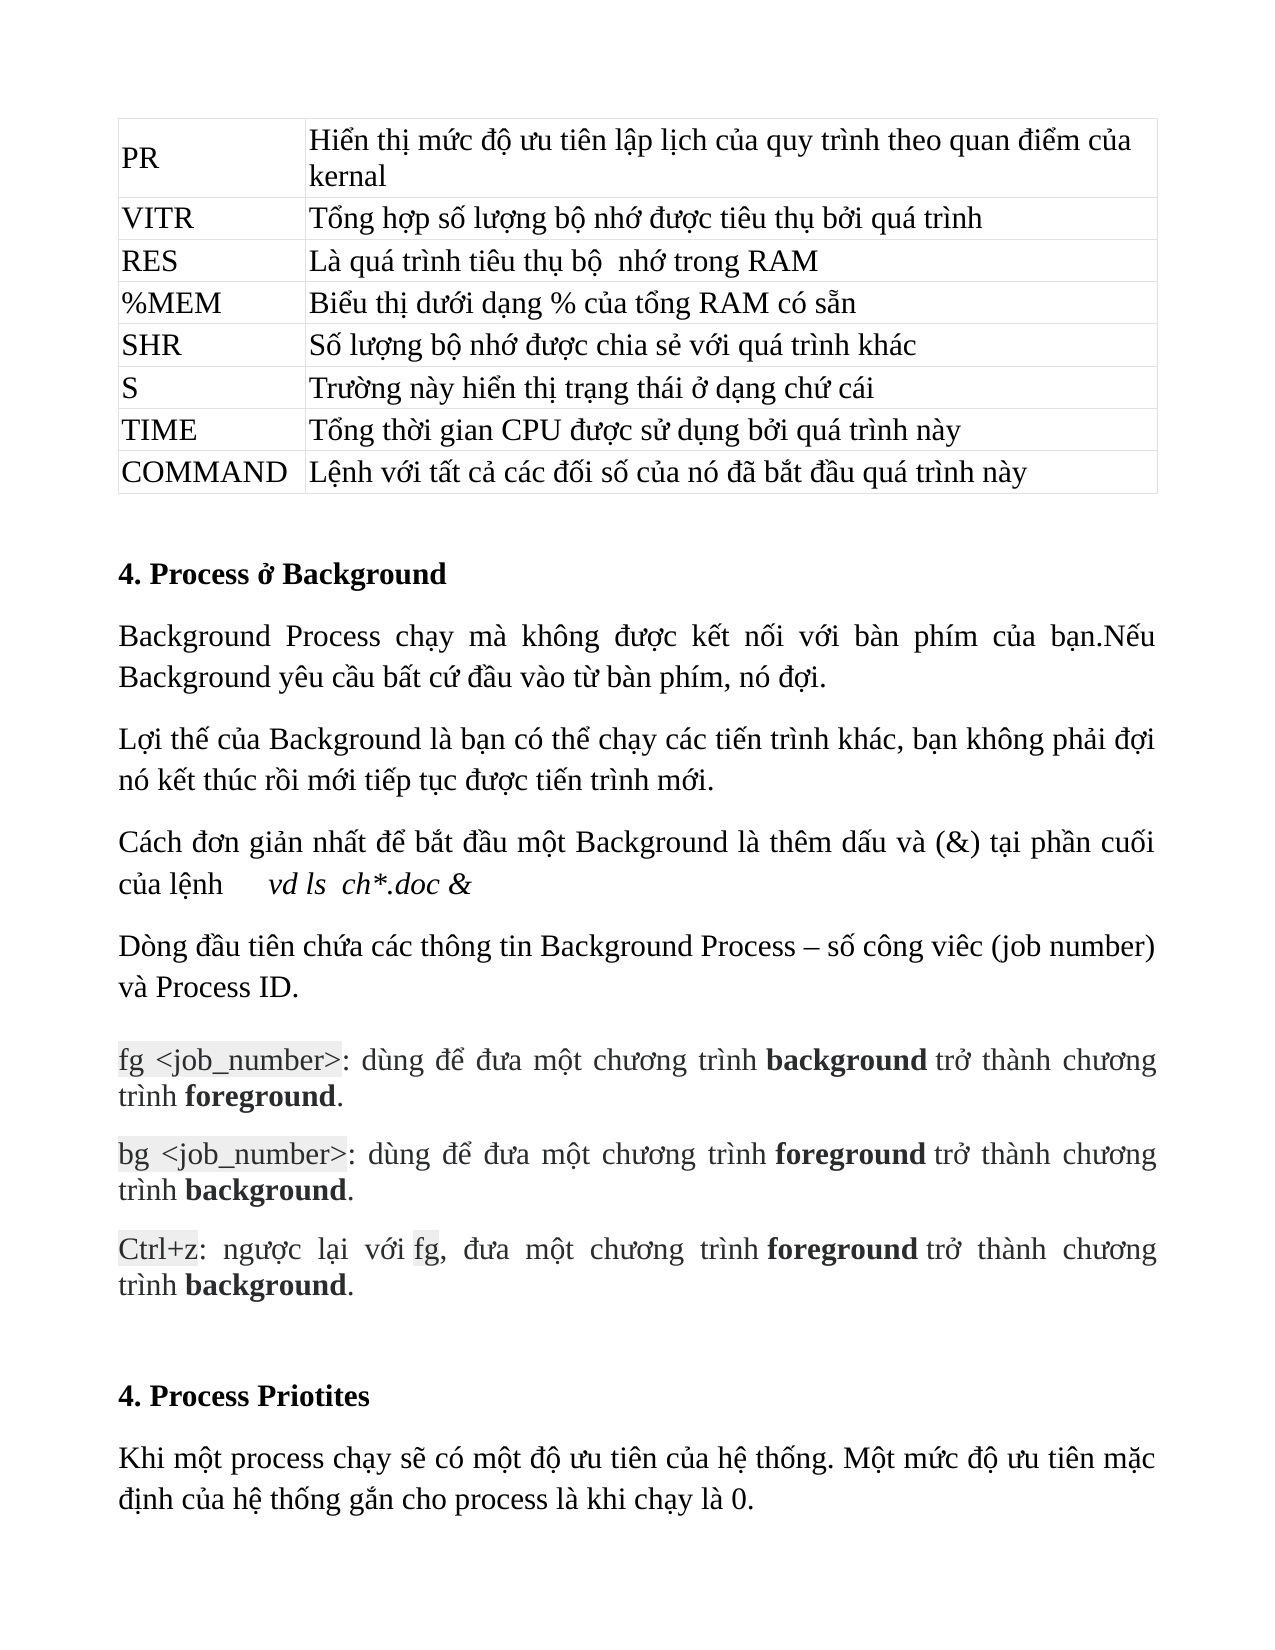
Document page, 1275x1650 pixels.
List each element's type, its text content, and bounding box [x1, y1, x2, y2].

text Khi một process chạy sẽ có một độ ưu tiên của hệ thống. Một mức độ ưu tiên mặc định của hệ thống gắn cho process là khi chạy là 0. [118, 1439, 1157, 1516]
table_cell SHR [119, 324, 305, 366]
table_cell TIME [119, 409, 305, 450]
table_cell Biểu thị dưới dạng % của tổng RAM có sẵn [306, 282, 1157, 323]
table_cell Trường này hiển thị trạng thái ở dạng chứ cái [306, 367, 1157, 408]
table_cell S [119, 367, 305, 408]
text Background Process chạy mà không được kết nối với bàn phím của bạn.Nếu Background yêu cầu bất cứ đầu vào từ bàn phím, nó đợi. [118, 617, 1157, 694]
table_cell COMMAND [119, 451, 305, 492]
table_cell PR [119, 119, 305, 196]
text bg <job_number>: dùng để đưa một chương trình foreground trở thành chương trình background. [118, 1136, 1157, 1207]
table_cell Số lượng bộ nhớ được chia sẻ với quá trình khác [306, 324, 1157, 366]
text Cách đơn giản nhất để bắt đầu một Background là thêm dấu và (&) tại phần cuối của lệnh vd ls ch*.doc & [118, 824, 1157, 901]
text Dòng đầu tiên chứa các thông tin Background Process – số công viêc (job number) và Process ID. [118, 927, 1157, 1004]
table_cell Hiển thị mức độ ưu tiên lập lịch của quy trình theo quan điểm của kernal [306, 119, 1157, 196]
table_cell %MEM [119, 282, 305, 323]
text fg <job_number>: dùng để đưa một chương trình background trở thành chương trình foreground. [118, 1041, 1157, 1113]
text 4. Process ở Background [118, 555, 1157, 591]
table_cell Tổng thời gian CPU được sử dụng bởi quá trình này [306, 409, 1157, 450]
table_cell Là quá trình tiêu thụ bộ nhớ trong RAM [306, 240, 1157, 281]
table_cell RES [119, 240, 305, 281]
table_cell Lệnh với tất cả các đối số của nó đã bắt đầu quá trình này [306, 451, 1157, 492]
text Lợi thế của Background là bạn có thể chạy các tiến trình khác, bạn không phải đợi nó kết thúc rồi mới tiếp tục được tiến trình mới. [118, 720, 1157, 798]
text Ctrl+z: ngược lại với fg, đưa một chương trình foreground trở thành chương trình background. [118, 1230, 1157, 1302]
text 4. Process Priotites [118, 1377, 1157, 1413]
table_cell VITR [119, 198, 305, 239]
table_cell Tổng hợp số lượng bộ nhớ được tiêu thụ bởi quá trình [306, 198, 1157, 239]
